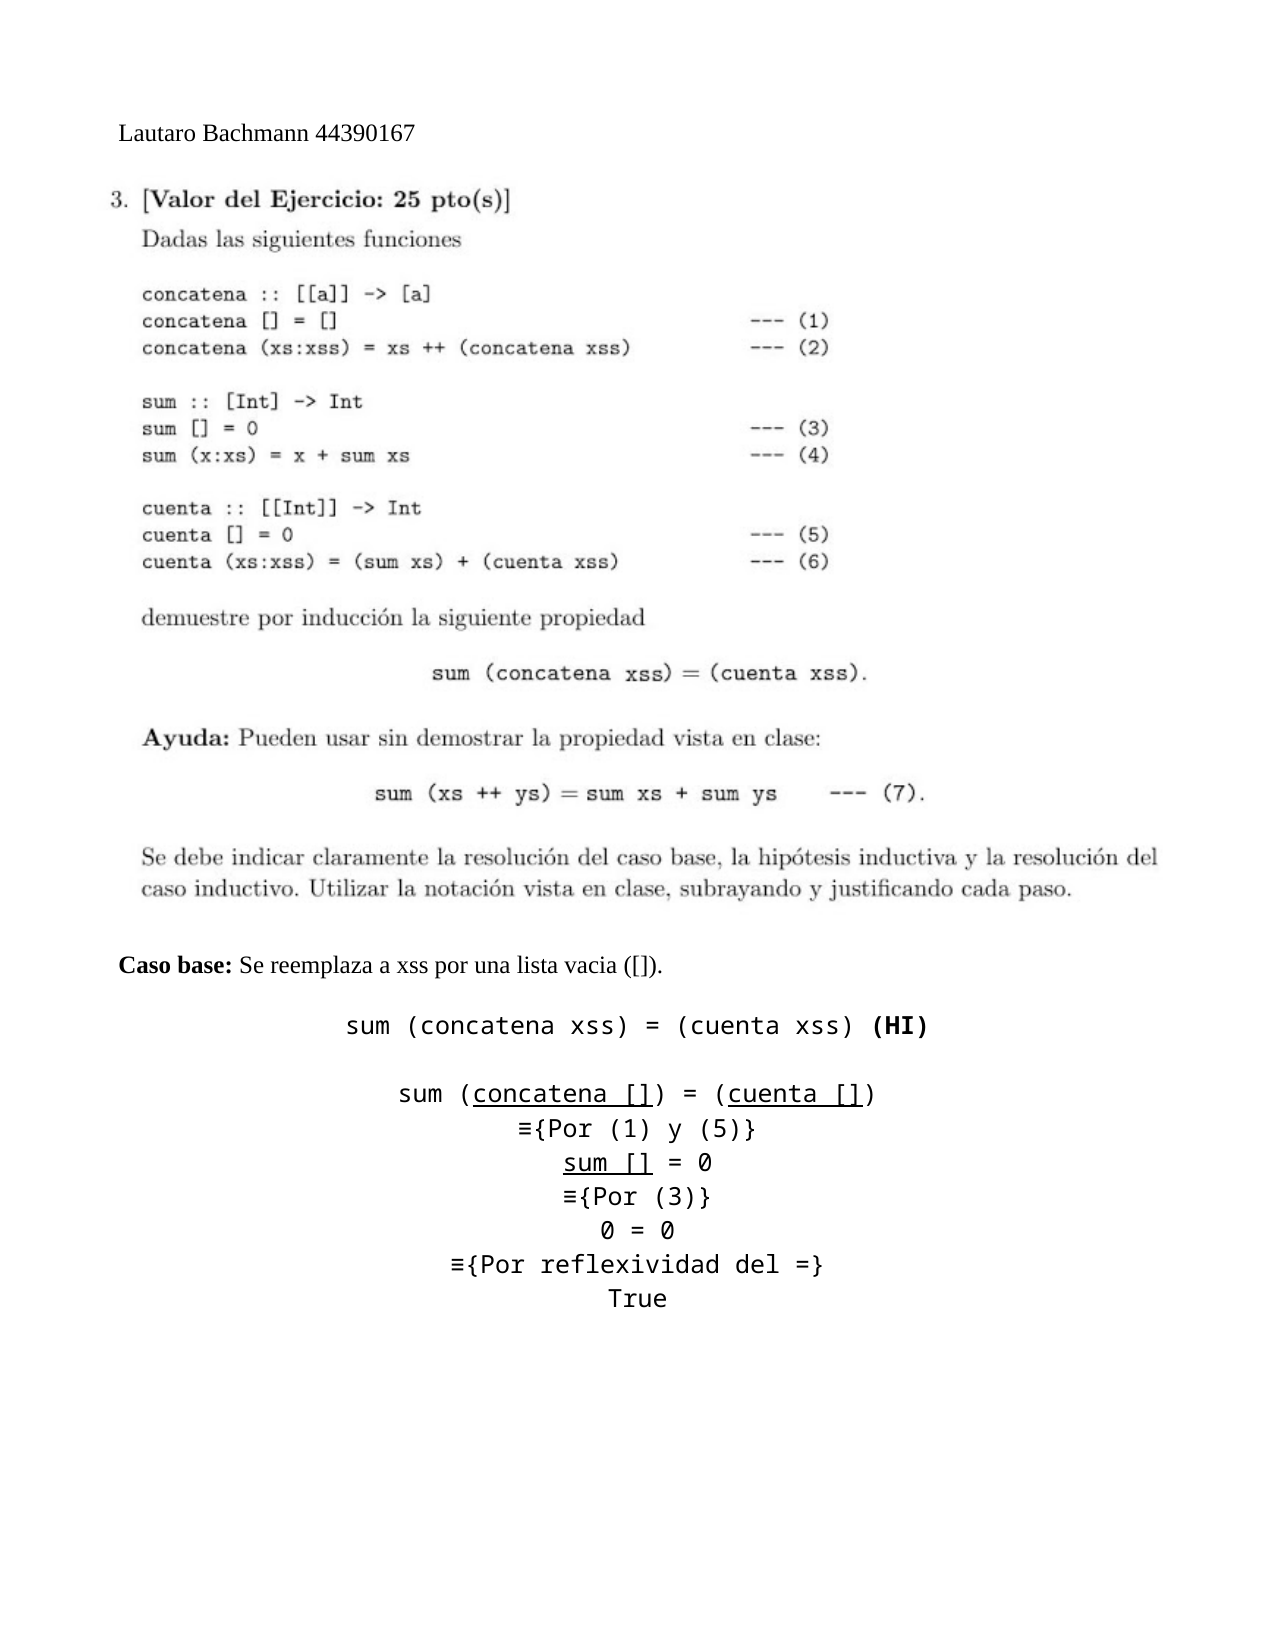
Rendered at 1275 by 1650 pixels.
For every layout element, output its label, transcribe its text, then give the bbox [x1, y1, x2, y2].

text ≡{Por (1) y (5)} [118, 1110, 1157, 1144]
text Lautaro Bachmann 44390167 [118, 118, 1157, 147]
text sum (concatena []) = (cuenta []) [118, 1076, 1157, 1110]
text sum [] = 0 [118, 1144, 1157, 1178]
text True [118, 1281, 1157, 1314]
text ≡{Por reflexividad del =} [118, 1246, 1157, 1281]
text ≡{Por (3)} [118, 1178, 1157, 1212]
text 0 = 0 [118, 1212, 1157, 1246]
text Caso base: Se reemplaza a xss por una lista vacia ([]). [118, 951, 1157, 979]
text sum (concatena xss) = (cuenta xss) (HI) [118, 1008, 1157, 1042]
picture [95, 175, 1180, 922]
